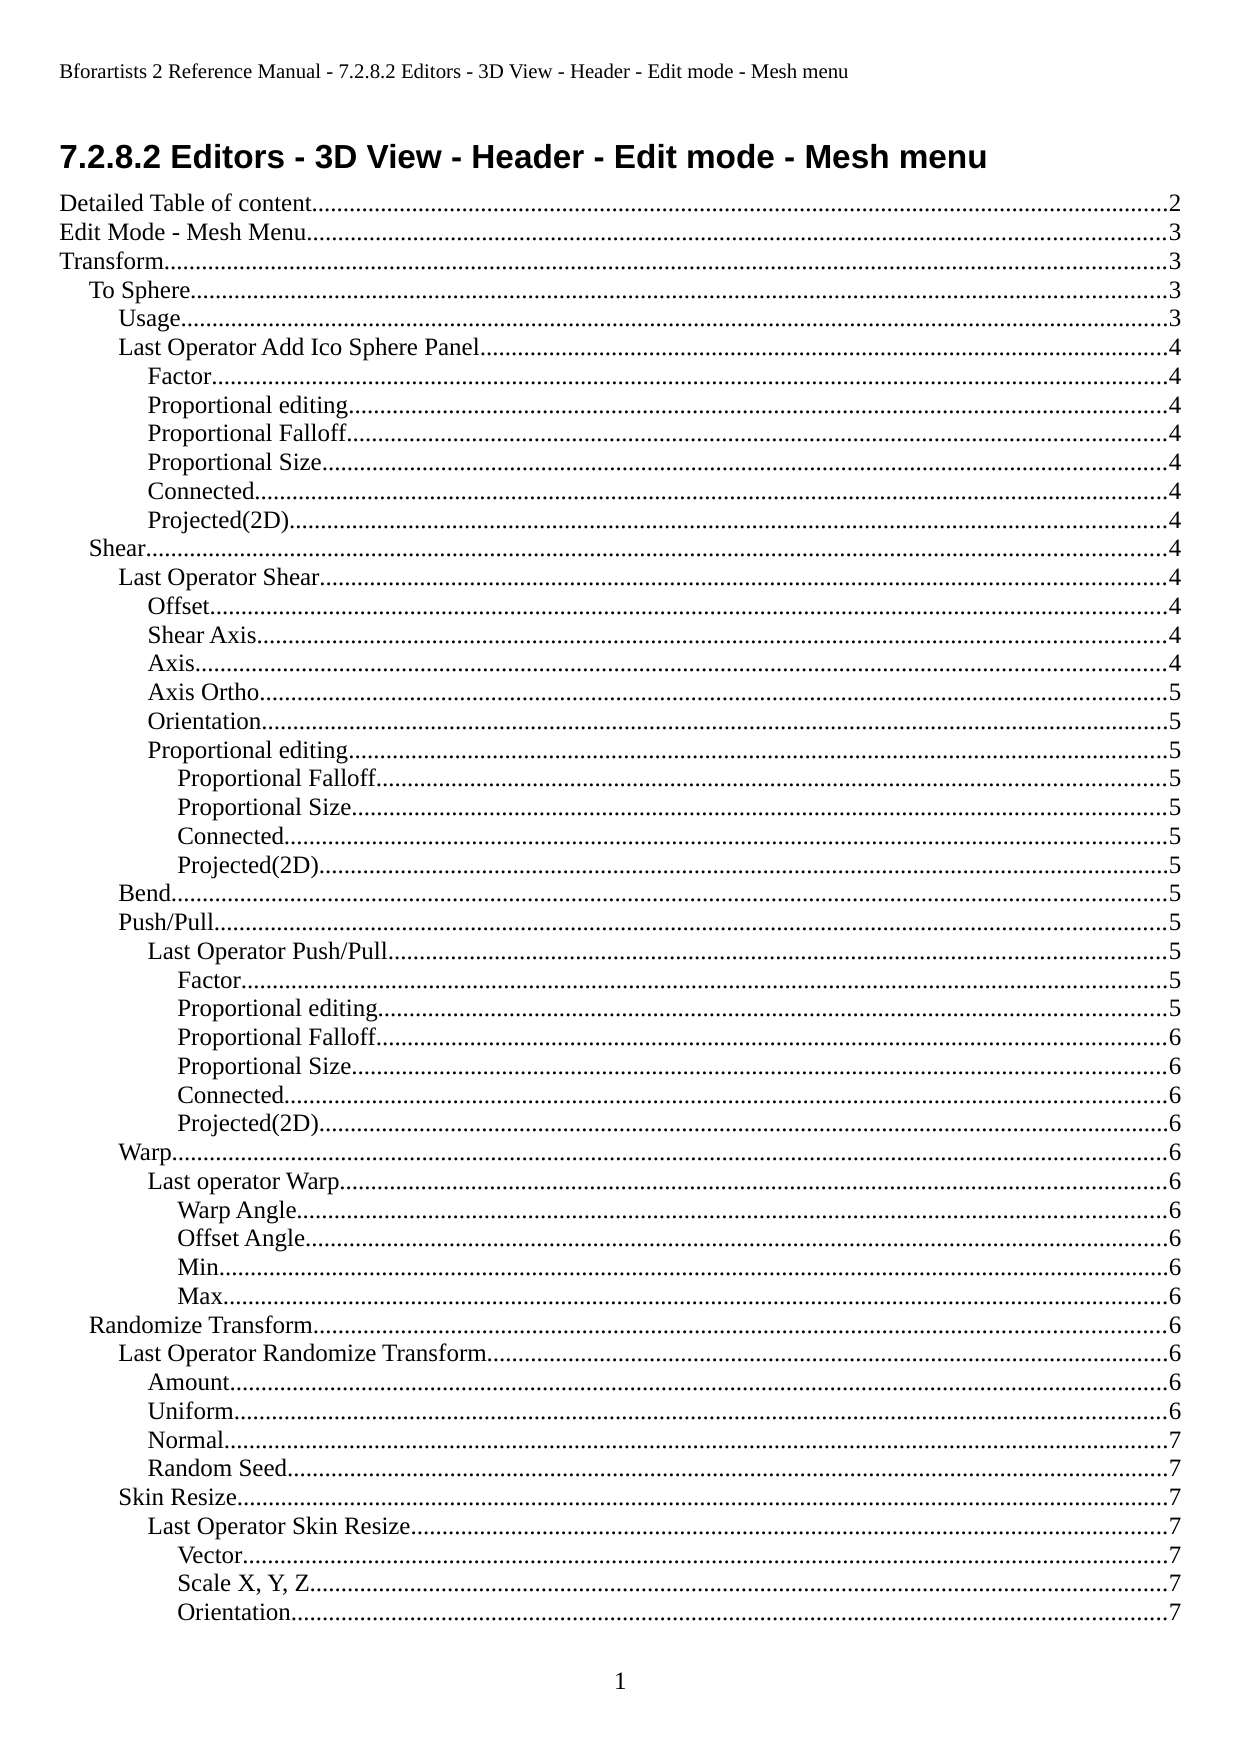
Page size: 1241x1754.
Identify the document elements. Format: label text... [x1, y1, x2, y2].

text Last Operator Shear 4 [118, 562, 1181, 591]
text Connected 4 [147, 476, 1181, 505]
text Usage 3 [118, 303, 1181, 332]
text Connected 5 [177, 821, 1181, 850]
text Proportional editing 5 [147, 735, 1181, 763]
text Last Operator Add Ico Sphere Panel 4 [118, 332, 1181, 361]
text To Sphere 3 [88, 275, 1181, 303]
subtitle 7.2.8.2 Editors - 3D View - Header - Edit mode - Mesh menu [59, 138, 1181, 176]
text Proportional editing 4 [147, 390, 1181, 418]
text Last operator Warp 6 [147, 1166, 1181, 1195]
text Warp Angle 6 [177, 1195, 1181, 1223]
text Scale X, Y, Z 7 [177, 1568, 1181, 1597]
text Max 6 [177, 1281, 1181, 1310]
text Amount 6 [147, 1367, 1181, 1396]
text Axis Ortho 5 [147, 677, 1181, 706]
text Connected 6 [177, 1080, 1181, 1108]
text Shear Axis 4 [147, 620, 1181, 648]
text Min 6 [177, 1252, 1181, 1281]
text Random Seed 7 [147, 1453, 1181, 1482]
text Proportional Falloff 6 [177, 1022, 1181, 1051]
text Proportional Size 5 [177, 792, 1181, 821]
text Proportional Size 6 [177, 1051, 1181, 1080]
text Axis 4 [147, 648, 1181, 677]
text Proportional Size 4 [147, 447, 1181, 476]
text Proportional Falloff 4 [147, 418, 1181, 447]
text Offset 4 [147, 591, 1181, 620]
text Push/Pull 5 [118, 907, 1181, 936]
text Proportional Falloff 5 [177, 763, 1181, 792]
text Factor 4 [147, 361, 1181, 390]
text Shear 4 [88, 533, 1181, 562]
text Uniform 6 [147, 1396, 1181, 1425]
text Projected(2D) 4 [147, 505, 1181, 533]
text Last Operator Push/Pull 5 [147, 936, 1181, 965]
text Edit Mode - Mesh Menu 3 [59, 217, 1181, 246]
text Projected(2D) 6 [177, 1108, 1181, 1137]
text Last Operator Randomize Transform 6 [118, 1338, 1181, 1367]
text Randomize Transform 6 [88, 1310, 1181, 1338]
text Last Operator Skin Resize 7 [147, 1511, 1181, 1540]
text Orientation 5 [147, 706, 1181, 735]
text Warp 6 [118, 1137, 1181, 1166]
text Vector 7 [177, 1540, 1181, 1568]
text Skin Resize 7 [118, 1482, 1181, 1511]
text Normal 7 [147, 1425, 1181, 1453]
text Detailed Table of content 2 [59, 188, 1181, 217]
text Offset Angle 6 [177, 1223, 1181, 1252]
text Orientation 7 [177, 1597, 1181, 1626]
text Transform 3 [59, 246, 1181, 275]
text Bend 5 [118, 878, 1181, 907]
text Proportional editing 5 [177, 993, 1181, 1022]
text Factor 5 [177, 965, 1181, 993]
text Projected(2D) 5 [177, 850, 1181, 878]
